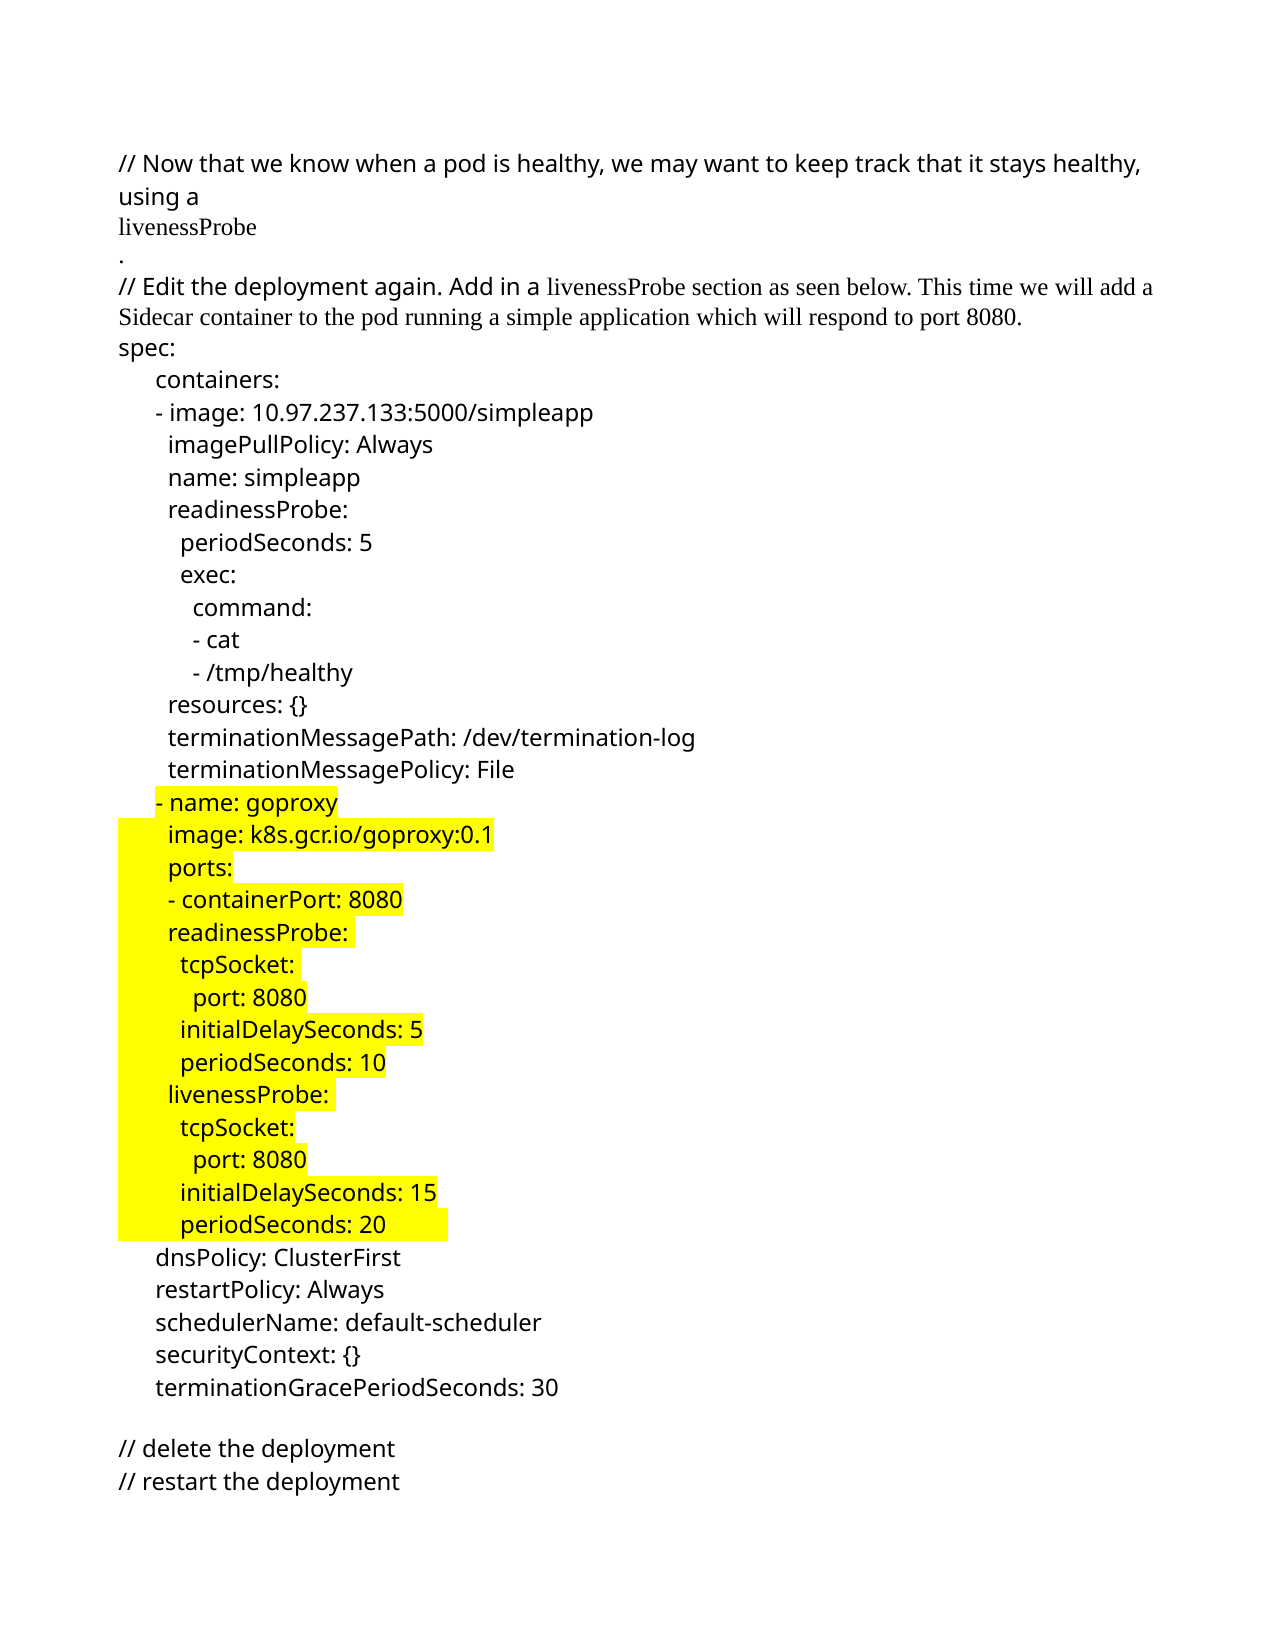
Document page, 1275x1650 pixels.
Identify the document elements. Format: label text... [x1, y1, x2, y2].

text periodSeconds: 20 [118, 1208, 1157, 1241]
text ports: [118, 851, 1157, 883]
text terminationMessagePolicy: File [118, 753, 1157, 786]
text - cat [118, 623, 1157, 656]
text image: k8s.gcr.io/goproxy:0.1 [118, 818, 1157, 851]
text periodSeconds: 10 [118, 1046, 1157, 1078]
text - containerPort: 8080 [118, 883, 1157, 916]
text // delete the deployment [118, 1432, 1157, 1464]
text tcpSocket: [118, 948, 1157, 981]
text livenessProbe [118, 212, 1157, 241]
text containers: [118, 363, 1157, 396]
text port: 8080 [118, 1143, 1157, 1176]
text // restart the deployment [118, 1464, 1157, 1497]
text imagePullPolicy: Always [118, 428, 1157, 461]
text command: [118, 591, 1157, 623]
text restartPolicy: Always [118, 1273, 1157, 1306]
text initialDelaySeconds: 5 [118, 1013, 1157, 1046]
text - /tmp/healthy [118, 656, 1157, 688]
text terminationMessagePath: /dev/termination-log [118, 721, 1157, 753]
text // Edit the deployment again. Add in a livenessProbe section as seen below. This time we will add a Sidecar container to the pod running a simple application which will respond to port 8080. [118, 269, 1157, 331]
text exec: [118, 558, 1157, 591]
text securityContext: {} [118, 1338, 1157, 1371]
text periodSeconds: 5 [118, 526, 1157, 558]
text readinessProbe: [118, 493, 1157, 526]
text . [118, 241, 1157, 269]
text schedulerName: default-scheduler [118, 1306, 1157, 1338]
text resources: {} [118, 688, 1157, 721]
text port: 8080 [118, 981, 1157, 1013]
text readinessProbe: [118, 916, 1157, 948]
text - name: goproxy [118, 786, 1157, 818]
text initialDelaySeconds: 15 [118, 1176, 1157, 1208]
text terminationGracePeriodSeconds: 30 [118, 1371, 1157, 1403]
text dnsPolicy: ClusterFirst [118, 1241, 1157, 1273]
text livenessProbe: [118, 1078, 1157, 1111]
text name: simpleapp [118, 461, 1157, 493]
text // Now that we know when a pod is healthy, we may want to keep track that it stays healthy, using a [118, 147, 1157, 212]
text tcpSocket: [118, 1111, 1157, 1143]
text - image: 10.97.237.133:5000/simpleapp [118, 396, 1157, 428]
text spec: [118, 331, 1157, 363]
